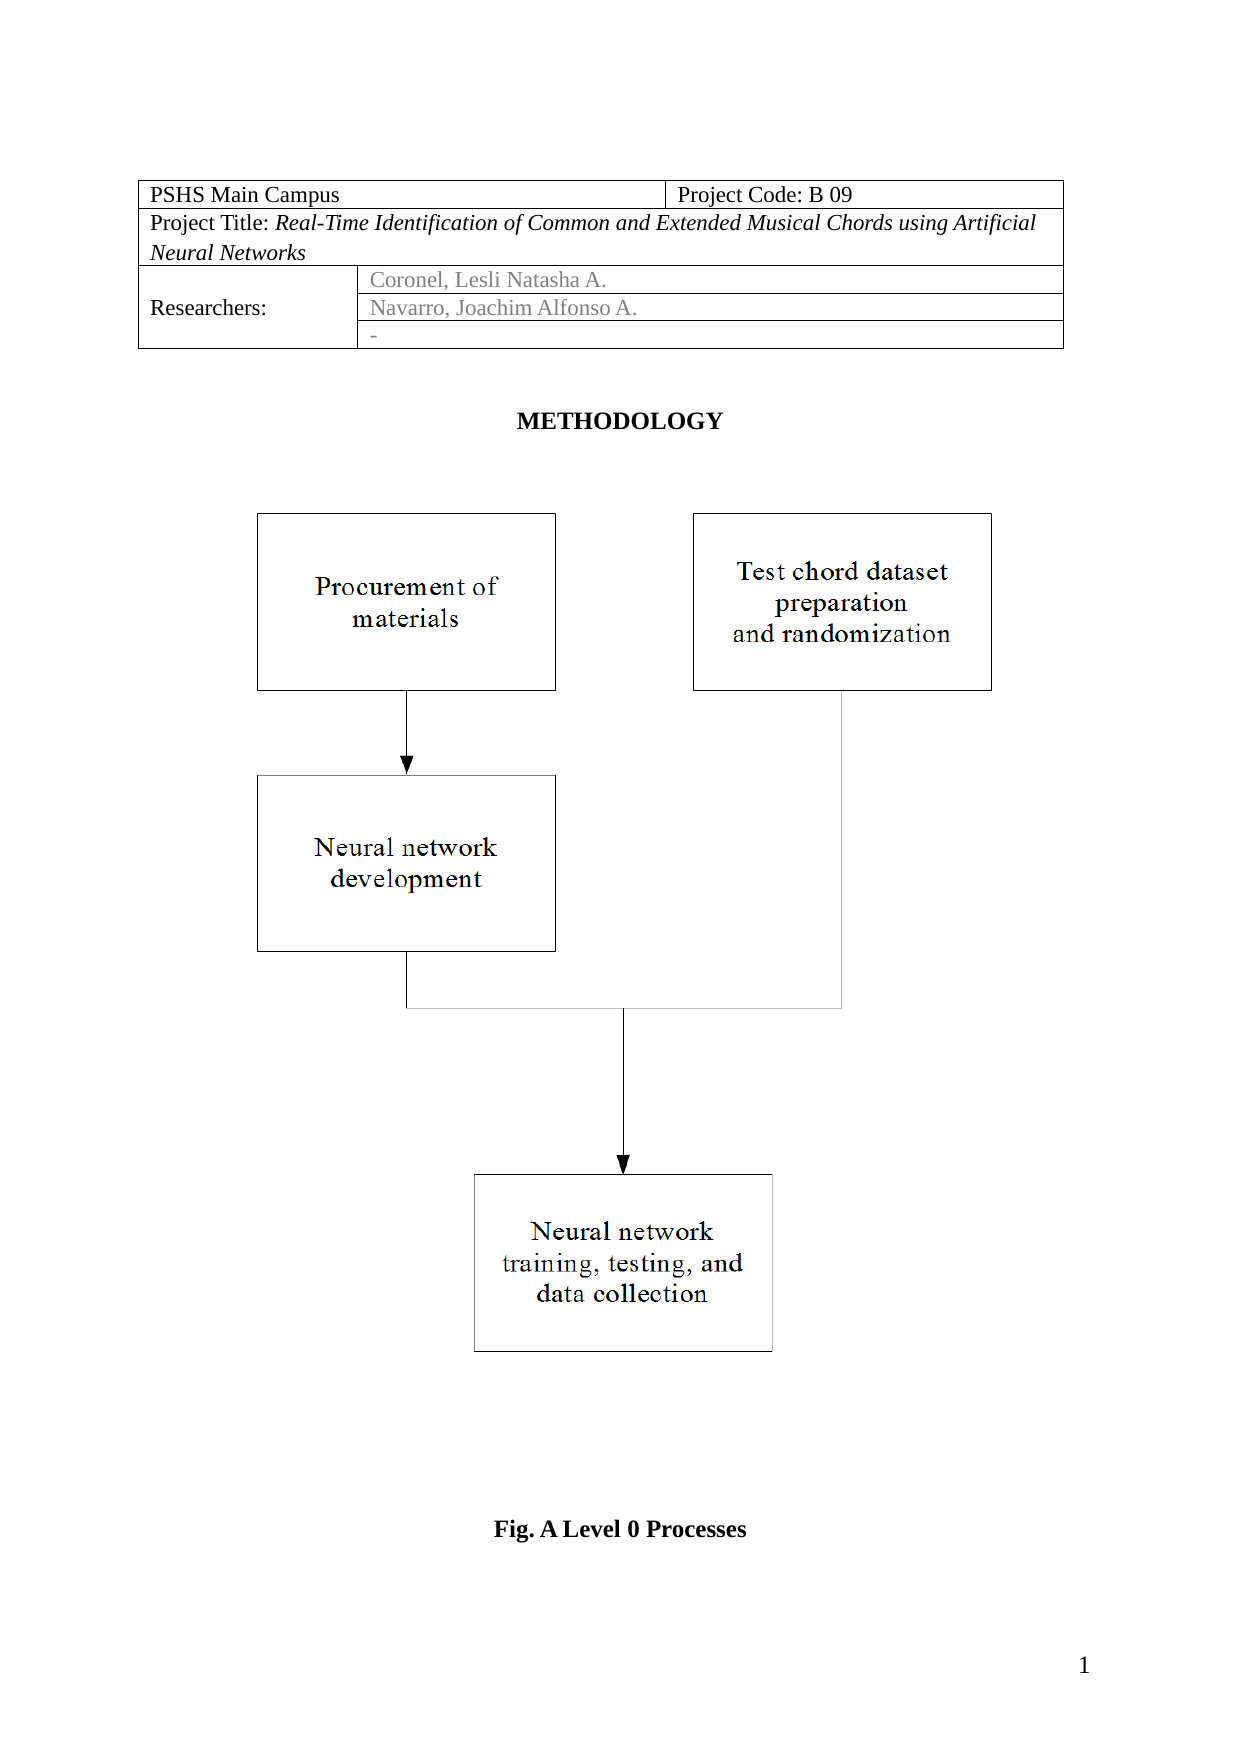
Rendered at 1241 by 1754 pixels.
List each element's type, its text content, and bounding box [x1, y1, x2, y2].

text METHODOLOGY [150, 406, 1090, 435]
table_cell Researchers: [139, 266, 357, 347]
table_cell - [358, 321, 1063, 347]
table_cell Navarro, Joachim Alfonso A. [358, 294, 1063, 320]
table_header PSHS Main Campus [139, 181, 665, 208]
table_cell Project Title: Real-Time Identification of Common and Extended Musical Chords using Artificial Neural Networks [139, 209, 1063, 265]
text Fig. A Level 0 Processes [150, 1514, 1090, 1543]
picture [169, 490, 1071, 1488]
table_cell Coronel, Lesli Natasha A. [358, 266, 1063, 293]
table_header Project Code: B 09 [666, 181, 1063, 208]
